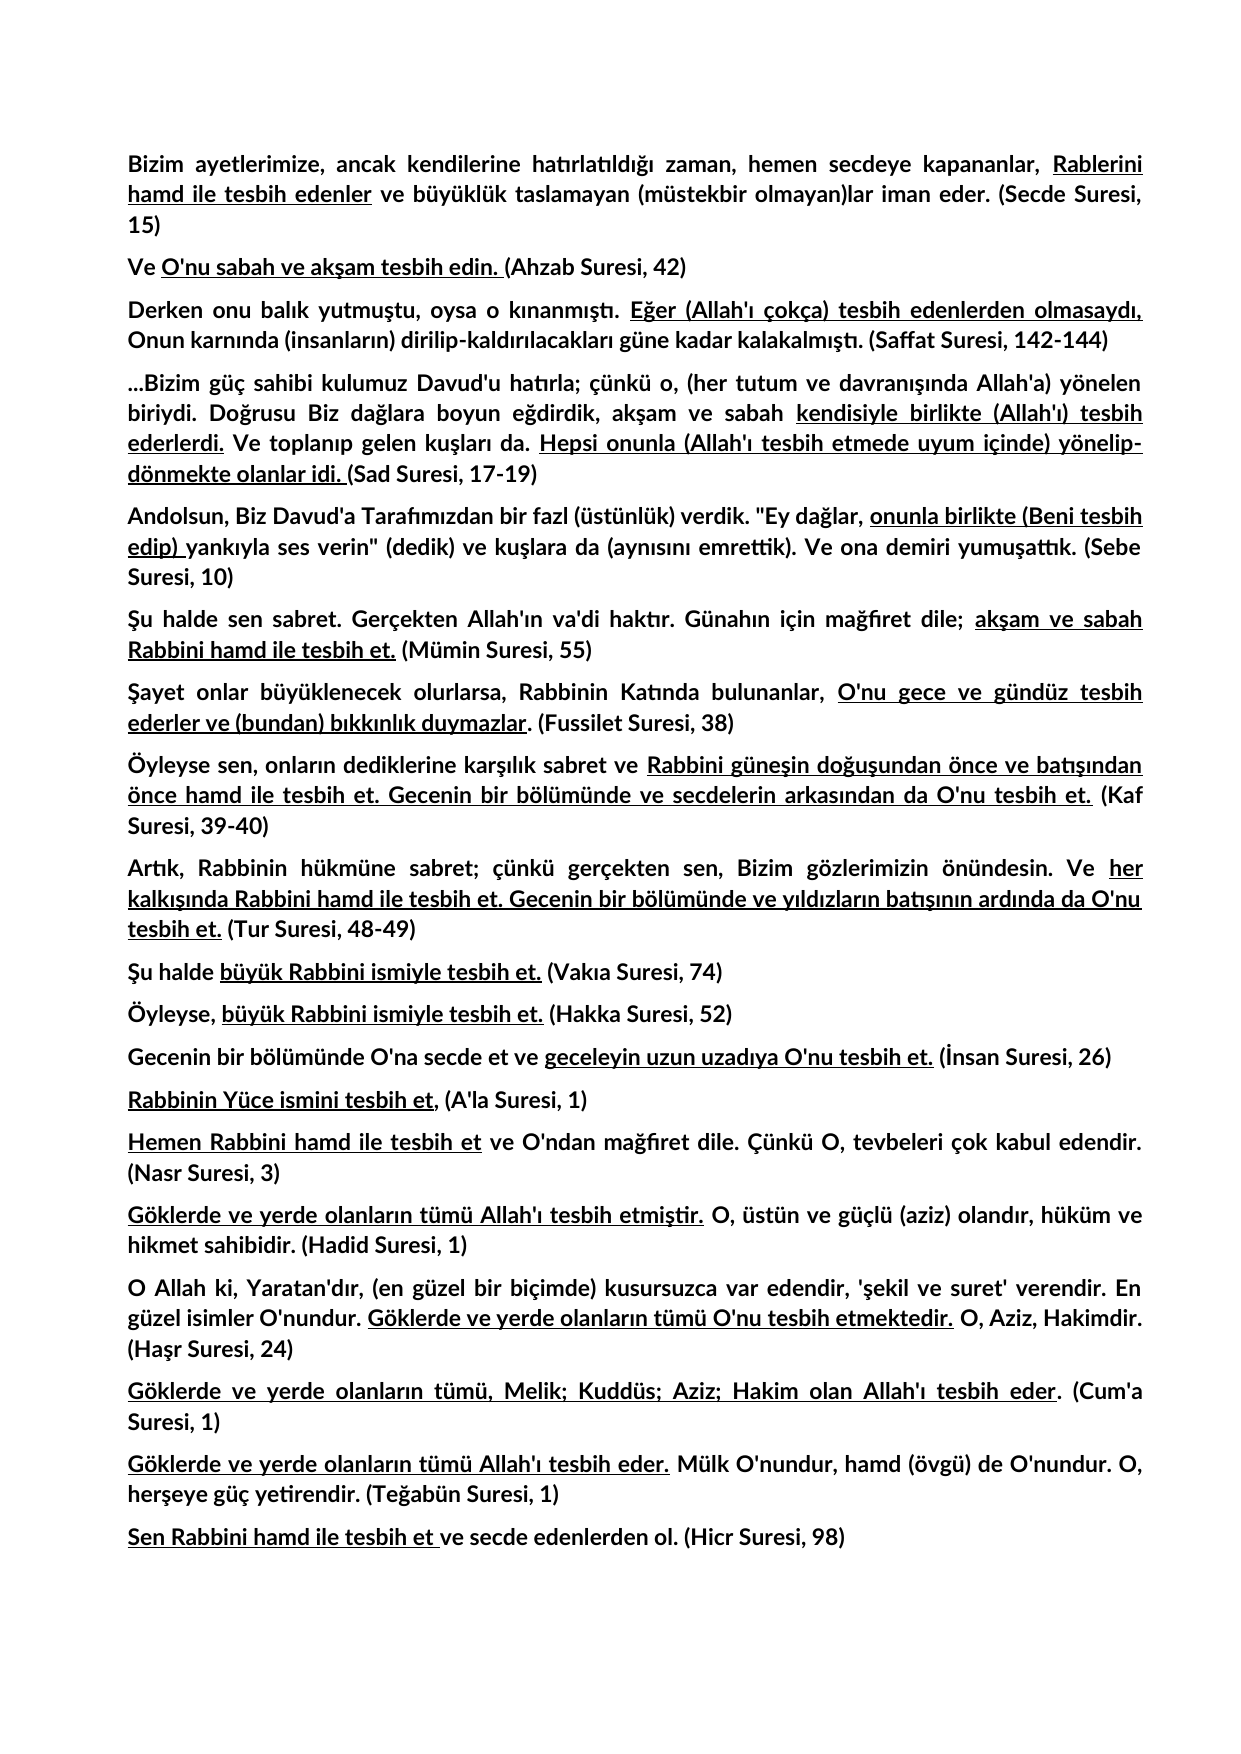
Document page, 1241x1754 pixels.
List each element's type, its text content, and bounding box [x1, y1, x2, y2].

text Öyleyse sen, onların dediklerine karşılık sabret ve Rabbini güneşin doğuşundan önce ve batışından önce hamd ile tesbih et. Gecenin bir bölümünde ve secdelerin arkasından da O'nu tesbih et. (Kaf Suresi, 39-40) [127, 751, 1143, 839]
text Andolsun, Biz Davud'a Tarafımızdan bir fazl (üstünlük) verdik. "Ey dağlar, onunla birlikte (Beni tesbih edip) yankıyla ses verin" (dedik) ve kuşlara da (aynısını emrettik). Ve ona demiri yumuşattık. (Sebe Suresi, 10) [127, 502, 1143, 590]
text Şayet onlar büyüklenecek olurlarsa, Rabbinin Katında bulunanlar, O'nu gece ve gündüz tesbih ederler ve (bundan) bıkkınlık duymazlar. (Fussilet Suresi, 38) [127, 678, 1143, 736]
text Göklerde ve yerde olanların tümü, Melik; Kuddüs; Aziz; Hakim olan Allah'ı tesbih eder. (Cum'a Suresi, 1) [127, 1377, 1143, 1435]
text Göklerde ve yerde olanların tümü Allah'ı tesbih eder. Mülk O'nundur, hamd (övgü) de O'nundur. O, herşeye güç yetirendir. (Teğabün Suresi, 1) [127, 1450, 1143, 1508]
text Ve O'nu sabah ve akşam tesbih edin. (Ahzab Suresi, 42) [127, 253, 1143, 281]
text Öyleyse, büyük Rabbini ismiyle tesbih et. (Hakka Suresi, 52) [127, 1000, 1143, 1027]
text O Allah ki, Yaratan'dır, (en güzel bir biçimde) kusursuzca var edendir, 'şekil ve suret' verendir. En güzel isimler O'nundur. Göklerde ve yerde olanların tümü O'nu tesbih etmektedir. O, Aziz, Hakimdir. (Haşr Suresi, 24) [127, 1274, 1143, 1362]
text Sen Rabbini hamd ile tesbih et ve secde edenlerden ol. (Hicr Suresi, 98) [127, 1523, 1143, 1550]
text Bizim ayetlerimize, ancak kendilerine hatırlatıldığı zaman, hemen secdeye kapananlar, Rablerini hamd ile tesbih edenler ve büyüklük taslamayan (müstekbir olmayan)lar iman eder. (Secde Suresi, 15) [127, 150, 1143, 238]
text Artık, Rabbinin hükmüne sabret; çünkü gerçekten sen, Bizim gözlerimizin önündesin. Ve her kalkışında Rabbini hamd ile tesbih et. Gecenin bir bölümünde ve yıldızların batışının ardında da O'nu tesbih et. (Tur Suresi, 48-49) [127, 854, 1143, 942]
text Derken onu balık yutmuştu, oysa o kınanmıştı. Eğer (Allah'ı çokça) tesbih edenlerden olmasaydı, Onun karnında (insanların) dirilip-kaldırılacakları güne kadar kalakalmıştı. (Saffat Suresi, 142-144) [127, 296, 1143, 353]
text Hemen Rabbini hamd ile tesbih et ve O'ndan mağfiret dile. Çünkü O, tevbeleri çok kabul edendir. (Nasr Suresi, 3) [127, 1128, 1143, 1186]
text Şu halde sen sabret. Gerçekten Allah'ın va'di haktır. Günahın için mağfiret dile; akşam ve sabah Rabbini hamd ile tesbih et. (Mümin Suresi, 55) [127, 605, 1143, 663]
text Rabbinin Yüce ismini tesbih et, (A'la Suresi, 1) [127, 1085, 1143, 1113]
text Göklerde ve yerde olanların tümü Allah'ı tesbih etmiştir. O, üstün ve güçlü (aziz) olandır, hüküm ve hikmet sahibidir. (Hadid Suresi, 1) [127, 1201, 1143, 1259]
text Gecenin bir bölümünde O'na secde et ve geceleyin uzun uzadıya O'nu tesbih et. (İnsan Suresi, 26) [127, 1043, 1143, 1070]
text Şu halde büyük Rabbini ismiyle tesbih et. (Vakıa Suresi, 74) [127, 957, 1143, 985]
text ...Bizim güç sahibi kulumuz Davud'u hatırla; çünkü o, (her tutum ve davranışında Allah'a) yönelen biriydi. Doğrusu Biz dağlara boyun eğdirdik, akşam ve sabah kendisiyle birlikte (Allah'ı) tesbih ederlerdi. Ve toplanıp gelen kuşları da. Hepsi onunla (Allah'ı tesbih etmede uyum içinde) yönelip-dönmekte olanlar idi. (Sad Suresi, 17-19) [127, 369, 1143, 487]
